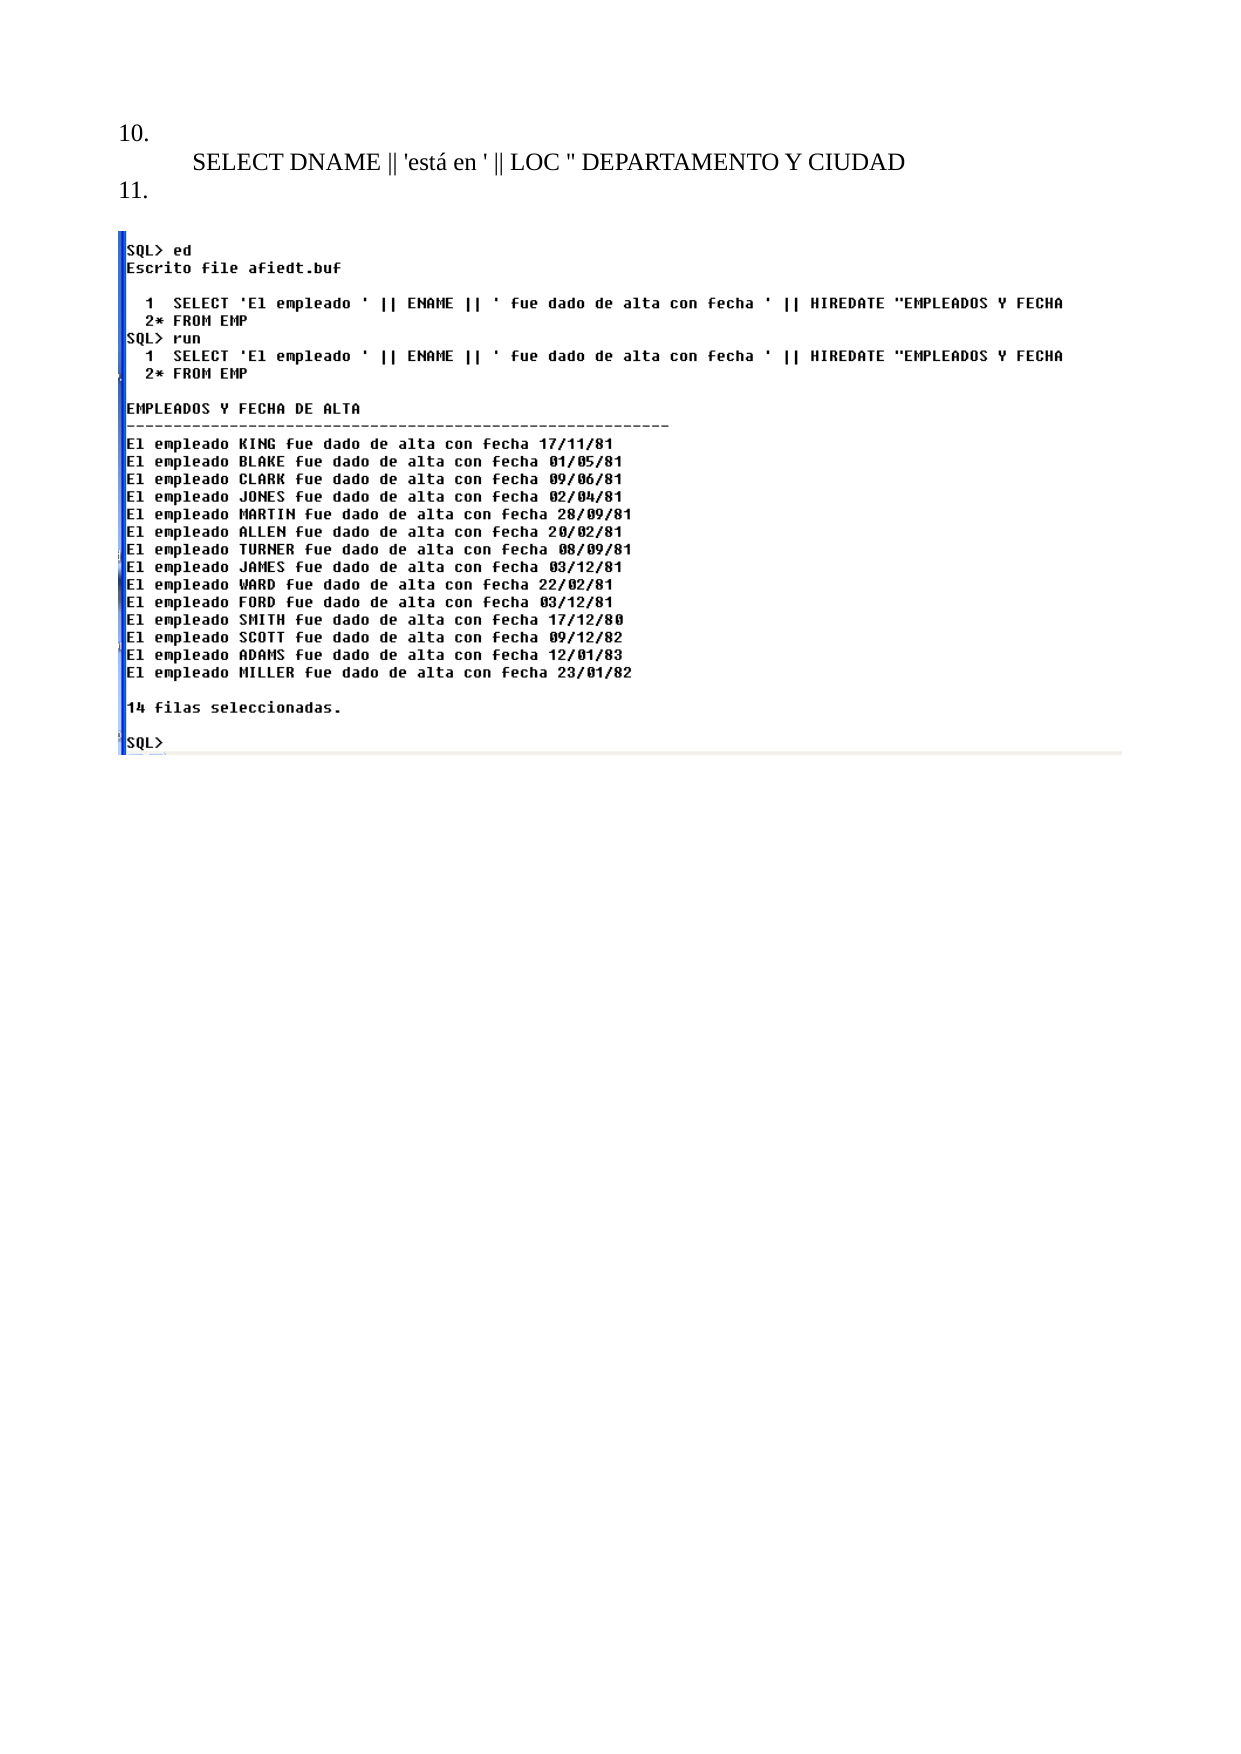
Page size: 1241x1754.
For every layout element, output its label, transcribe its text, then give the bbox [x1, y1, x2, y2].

text SELECT DNAME || 'está en ' || LOC '' DEPARTAMENTO Y CIUDAD [118, 147, 1122, 176]
picture [118, 231, 1123, 755]
text 11. [118, 176, 1122, 204]
text 10. [118, 118, 1122, 147]
